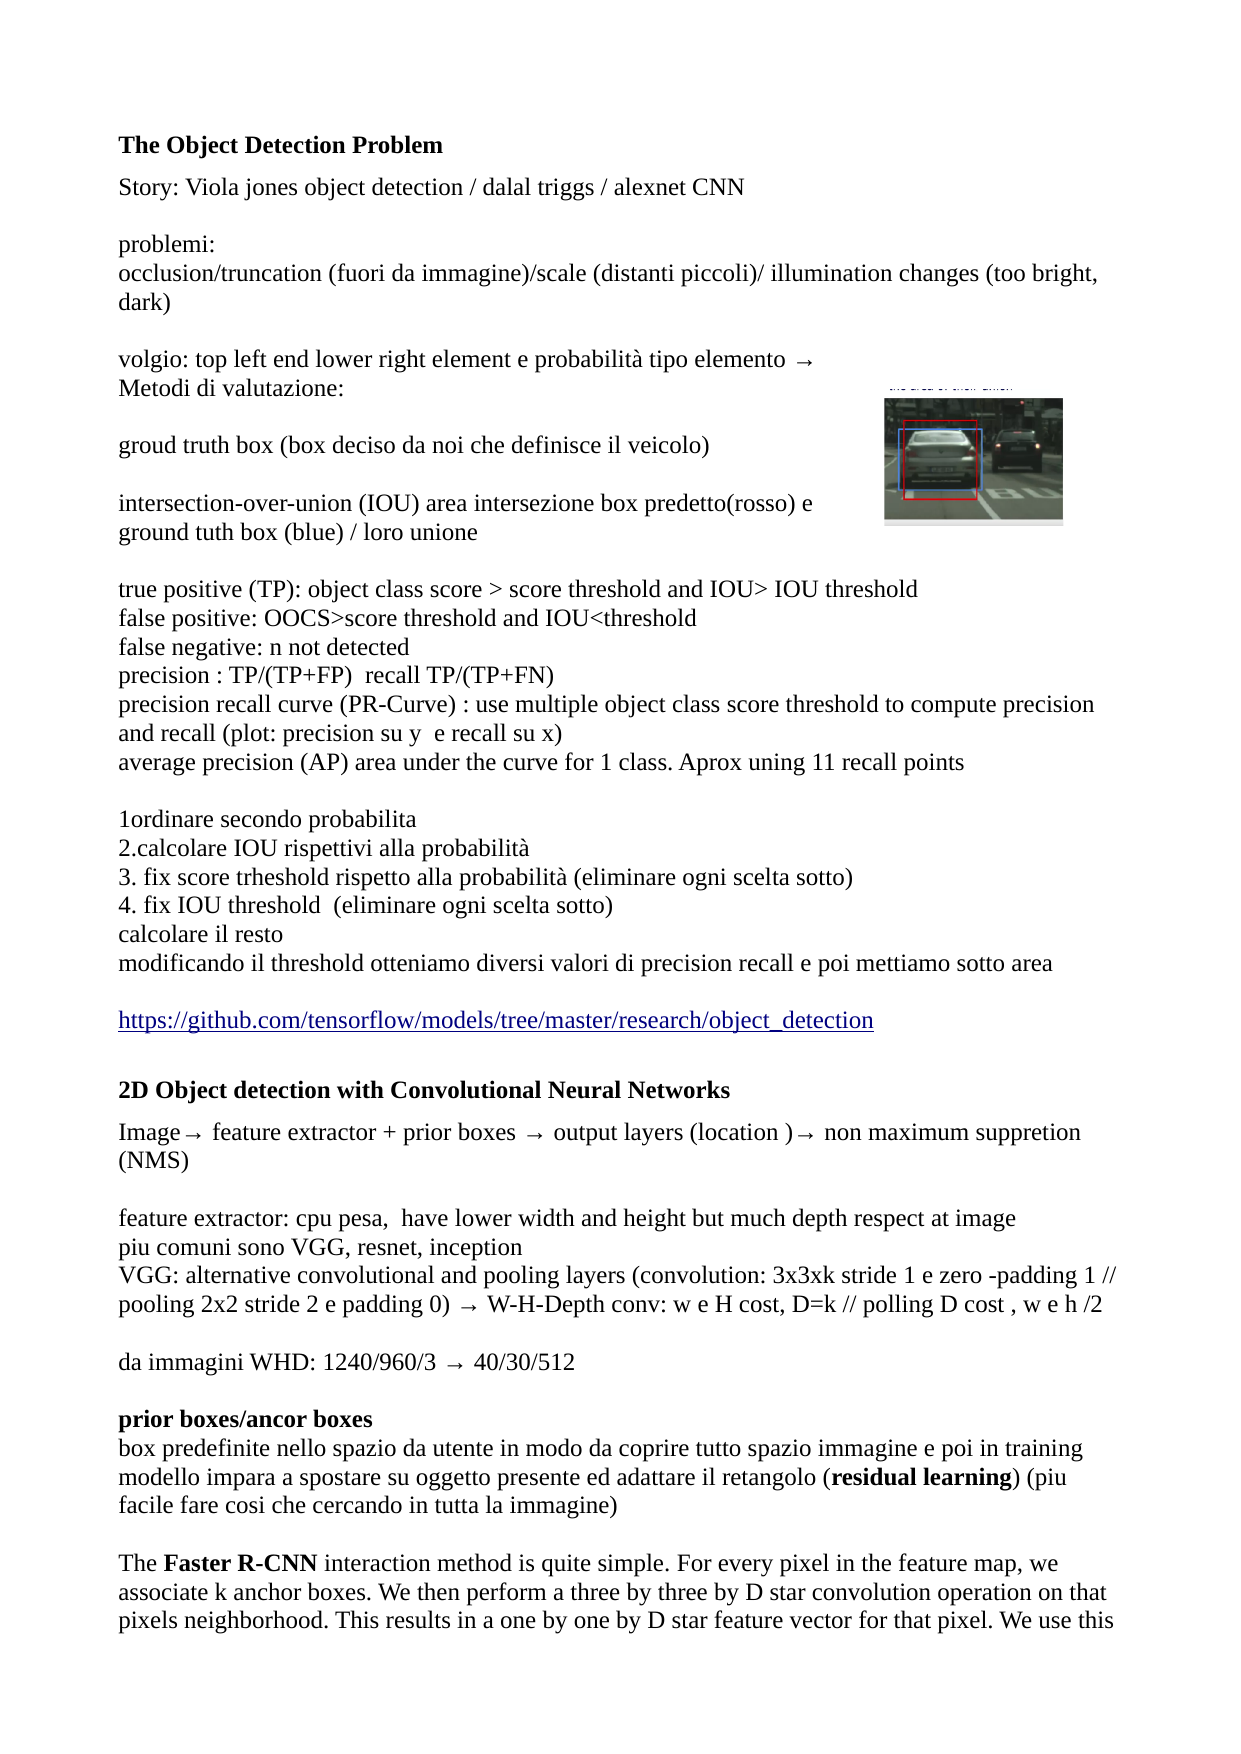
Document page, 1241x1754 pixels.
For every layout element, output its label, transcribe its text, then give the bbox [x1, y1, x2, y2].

text 4. fix IOU threshold (eliminare ogni scelta sotto) [118, 891, 1122, 919]
text 3. fix score trheshold rispetto alla probabilità (eliminare ogni scelta sotto) [118, 862, 1122, 891]
text false negative: n not detected [118, 632, 1122, 661]
text occlusion/truncation (fuori da immagine)/scale (distanti piccoli)/ illumination changes (too bright, dark) [118, 258, 1122, 316]
text false positive: OOCS>score threshold and IOU<threshold [118, 603, 1122, 632]
subtitle 2D Object detection with Convolutional Neural Networks [118, 1076, 1122, 1104]
text VGG: alternative convolutional and pooling layers (convolution: 3x3xk stride 1 e zero -padding 1 // pooling 2x2 stride 2 e padding 0) → W-H-Depth conv: w e H cost, D=k // polling D cost , w e h /2 [118, 1261, 1122, 1318]
text precision recall curve (PR-Curve) : use multiple object class score threshold to compute precision and recall (plot: precision su y e recall su x) [118, 689, 1122, 747]
subtitle The Object Detection Problem [118, 131, 1122, 159]
text precision : TP/(TP+FP) recall TP/(TP+FN) [118, 661, 1122, 689]
text piu comuni sono VGG, resnet, inception [118, 1232, 1122, 1261]
text feature extractor: cpu pesa, have lower width and height but much depth respect at image [118, 1203, 1122, 1232]
picture [884, 389, 1064, 526]
text box predefinite nello spazio da utente in modo da coprire tutto spazio immagine e poi in training modello impara a spostare su oggetto presente ed adattare il retangolo (residual learning) (piu facile fare cosi che cercando in tutta la immagine) [118, 1433, 1122, 1519]
text calcolare il resto [118, 919, 1122, 948]
text Metodi di valutazione: [118, 373, 1122, 402]
text Image→ feature extractor + prior boxes → output layers (location )→ non maximum suppretion (NMS) [118, 1117, 1122, 1174]
text da immagini WHD: 1240/960/3 → 40/30/512 [118, 1347, 1122, 1376]
text problemi: [118, 229, 1122, 258]
text Story: Viola jones object detection / dalal triggs / alexnet CNN [118, 172, 1122, 201]
text volgio: top left end lower right element e probabilità tipo elemento → [118, 344, 1122, 373]
text groud truth box (box deciso da noi che definisce il veicolo) [118, 431, 884, 459]
text 1ordinare secondo probabilita [118, 804, 1122, 833]
text [1064, 431, 1122, 459]
text 2.calcolare IOU rispettivi alla probabilità [118, 833, 1122, 862]
text https://github.com/tensorflow/models/tree/master/research/object_detection [118, 1006, 1122, 1034]
text average precision (AP) area under the curve for 1 class. Aprox uning 11 recall points [118, 747, 1122, 776]
text prior boxes/ancor boxes [118, 1404, 1122, 1433]
text true positive (TP): object class score > score threshold and IOU> IOU threshold [118, 574, 1122, 603]
text modificando il threshold otteniamo diversi valori di precision recall e poi mettiamo sotto area [118, 948, 1122, 977]
text intersection-over-union (IOU) area intersezione box predetto(rosso) e ground tuth box (blue) / loro unione [118, 488, 1122, 546]
text The Faster R-CNN interaction method is quite simple. For every pixel in the feature map, we associate k anchor boxes. We then perform a three by three by D star convolution operation on that pixels neighborhood. This results in a one by one by D star feature vector for that pixel. We use this [118, 1548, 1122, 1634]
